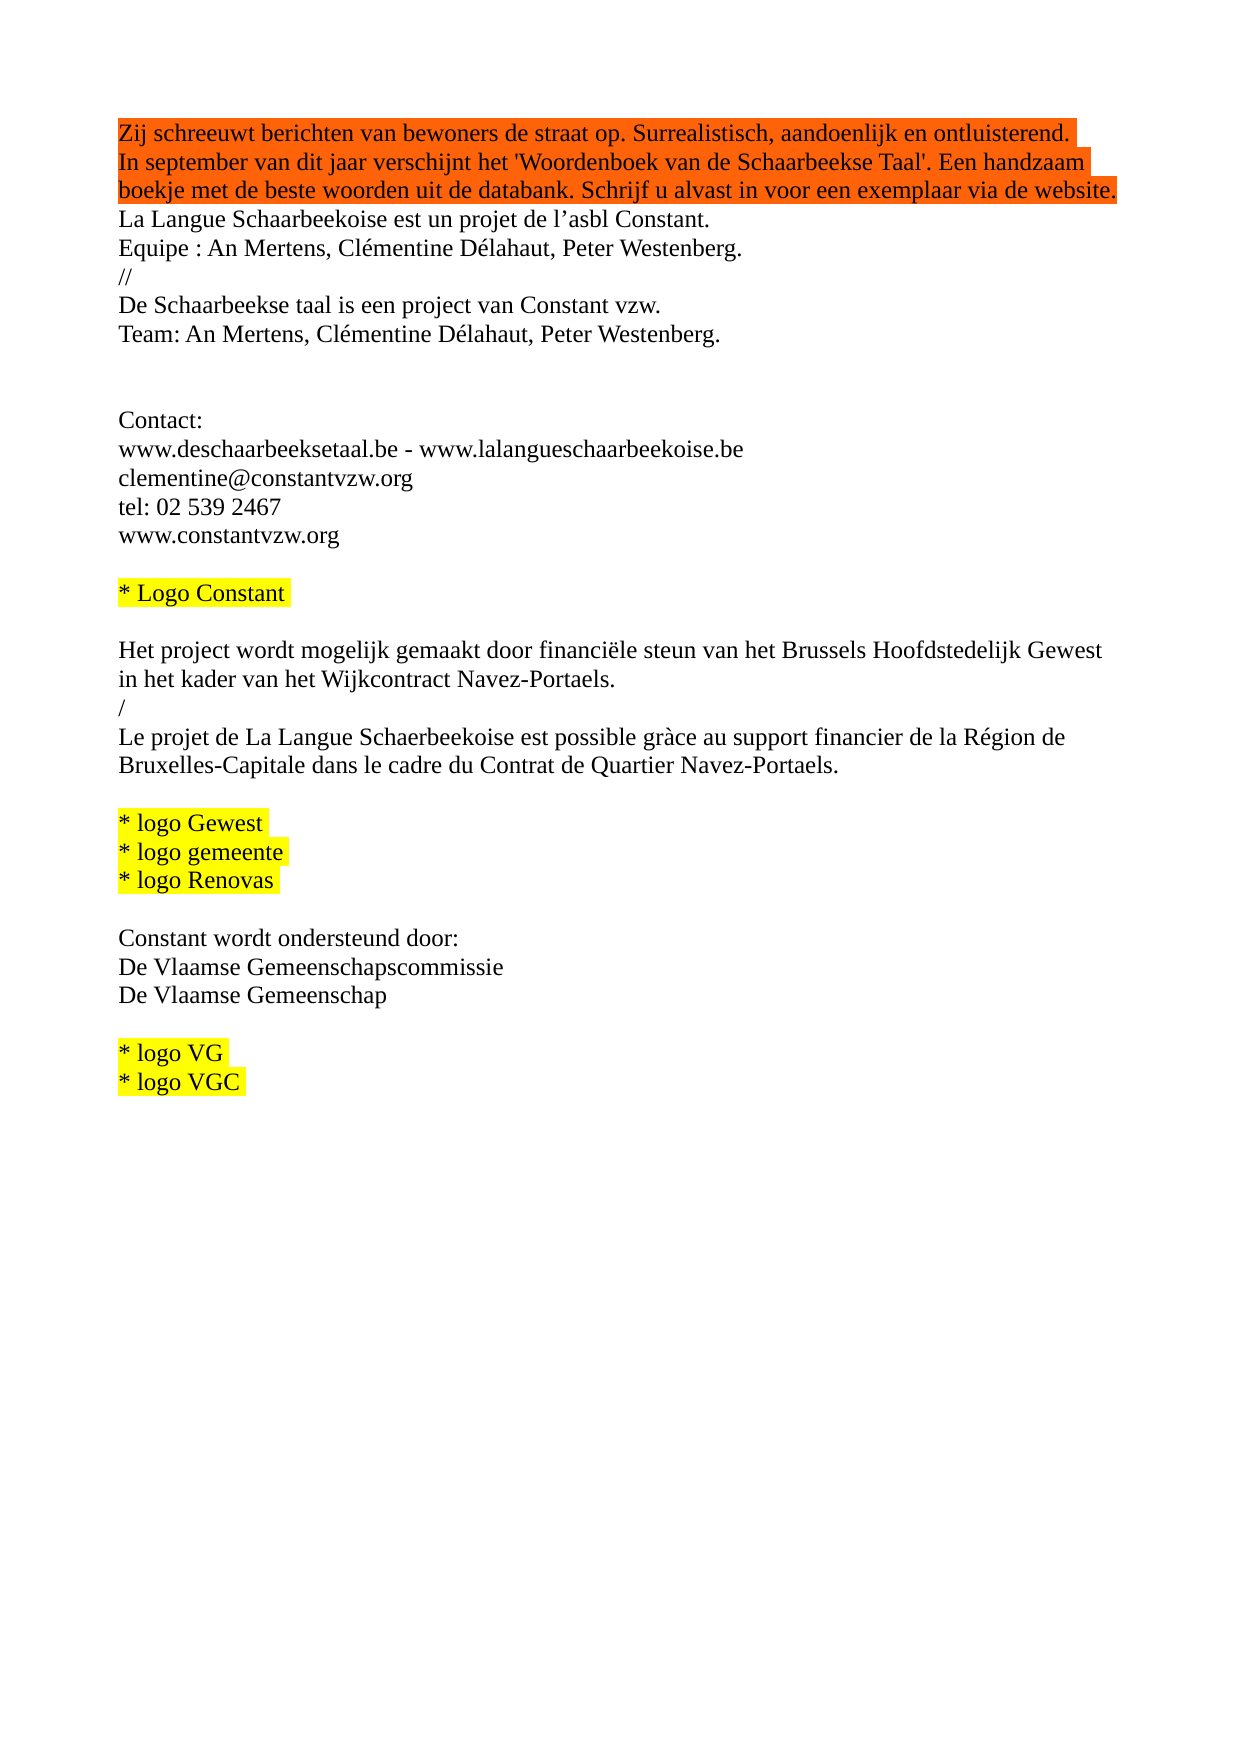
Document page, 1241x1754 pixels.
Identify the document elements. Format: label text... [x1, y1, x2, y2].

text * logo VGC [118, 1067, 1122, 1096]
text Equipe : An Mertens, Clémentine Délahaut, Peter Westenberg. [118, 233, 1122, 262]
text * logo gemeente [118, 837, 1122, 866]
text * logo VG [118, 1038, 1122, 1067]
text Le projet de La Langue Schaerbeekoise est possible gràce au support financier de la Région de Bruxelles-Capitale dans le cadre du Contrat de Quartier Navez-Portaels. [118, 722, 1122, 779]
text / [118, 693, 1122, 722]
text Zij schreeuwt berichten van bewoners de straat op. Surrealistisch, aandoenlijk en ontluisterend. [118, 118, 1122, 147]
text Constant wordt ondersteund door: [118, 923, 1122, 952]
text www.deschaarbeeksetaal.be - www.lalangueschaarbeekoise.be [118, 434, 1122, 463]
text www.constantvzw.org [118, 521, 1122, 549]
text * Logo Constant [118, 578, 1122, 607]
text Het project wordt mogelijk gemaakt door financiële steun van het Brussels Hoofdstedelijk Gewest in het kader van het Wijkcontract Navez-Portaels. [118, 636, 1122, 693]
text // [118, 262, 1122, 291]
text * logo Gewest [118, 808, 1122, 837]
text Team: An Mertens, Clémentine Délahaut, Peter Westenberg. [118, 319, 1122, 348]
text Contact: [118, 406, 1122, 434]
text In september van dit jaar verschijnt het 'Woordenboek van de Schaarbeekse Taal'. Een handzaam boekje met de beste woorden uit de databank. Schrijf u alvast in voor een exemplaar via de website. [118, 147, 1122, 204]
text De Vlaamse Gemeenschapscommissie [118, 952, 1122, 981]
text clementine@constantvzw.org [118, 463, 1122, 492]
text De Vlaamse Gemeenschap [118, 981, 1122, 1009]
text De Schaarbeekse taal is een project van Constant vzw. [118, 291, 1122, 319]
text La Langue Schaarbeekoise est un projet de l’asbl Constant. [118, 204, 1122, 233]
text * logo Renovas [118, 866, 1122, 894]
text tel: 02 539 2467 [118, 492, 1122, 521]
